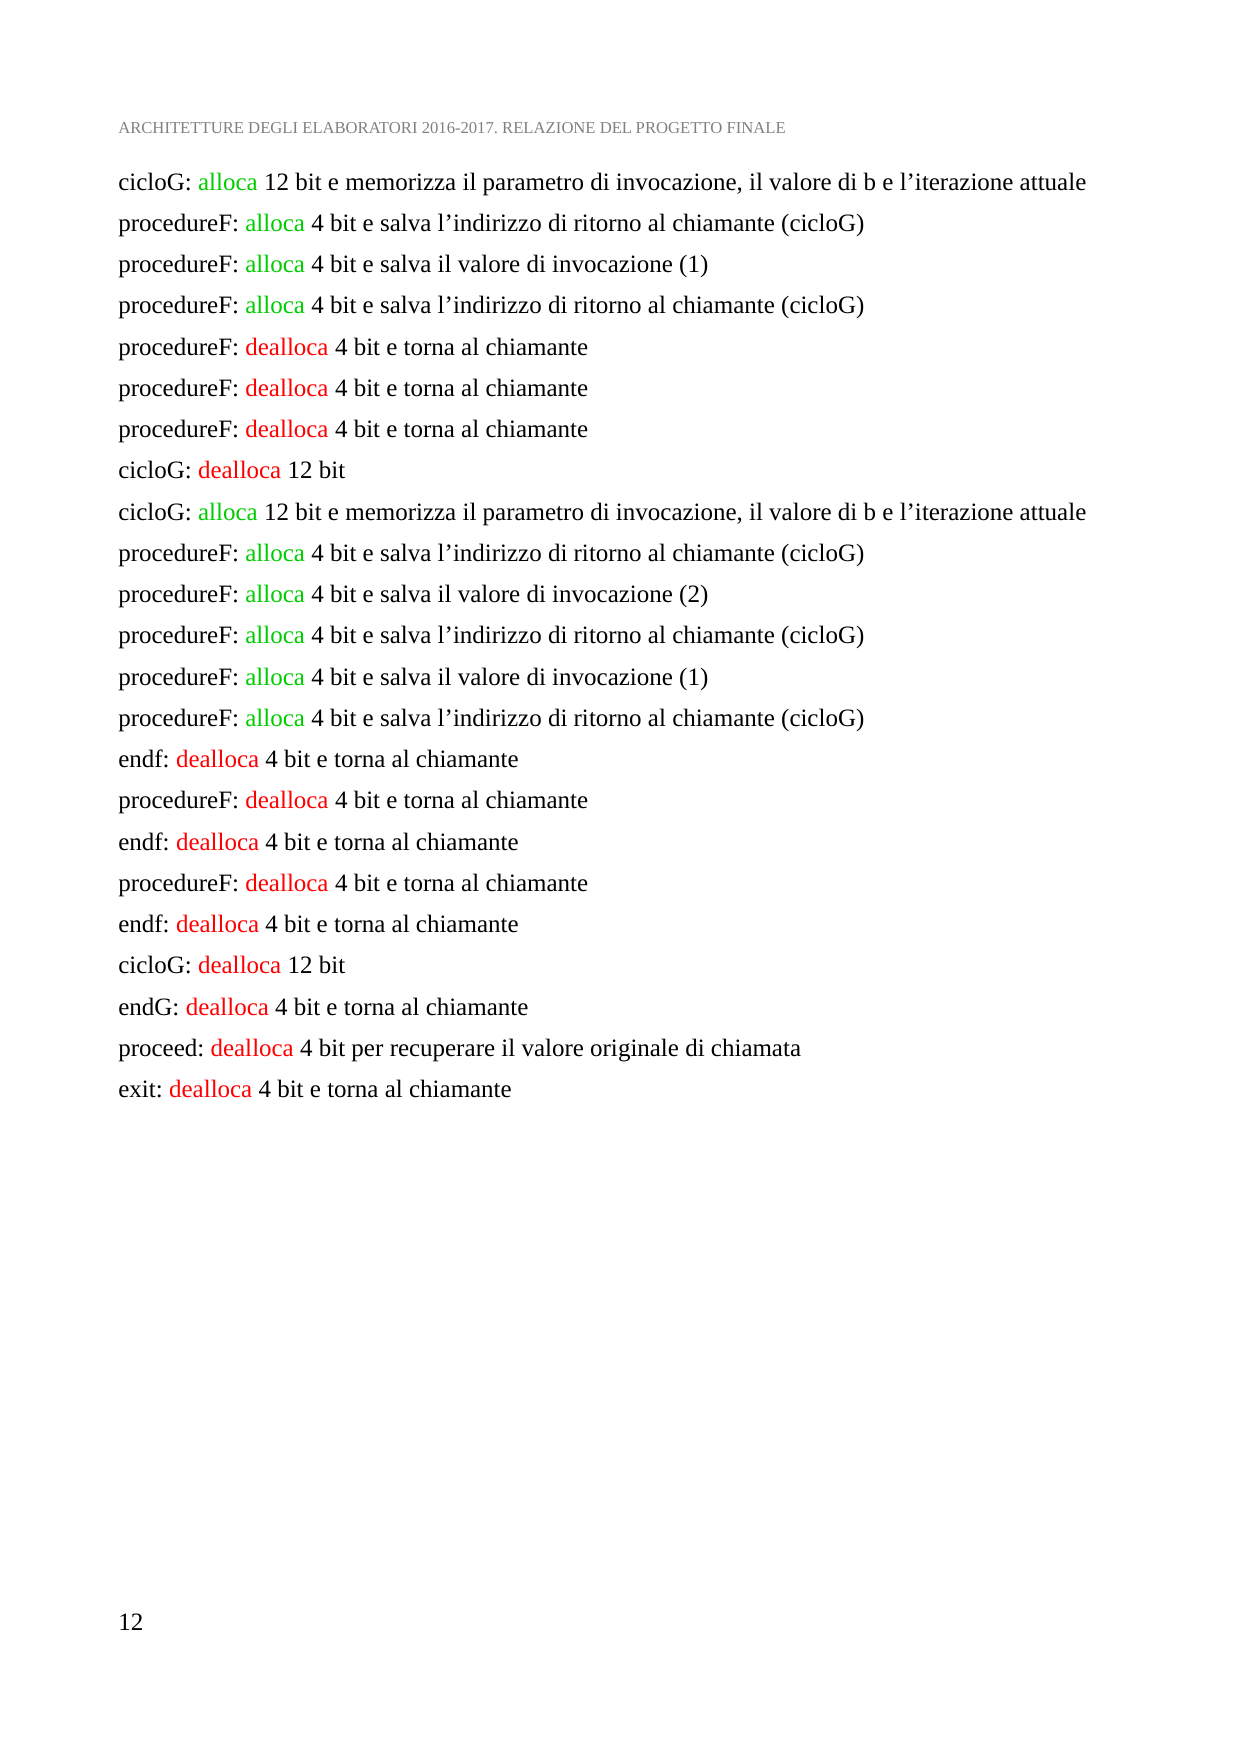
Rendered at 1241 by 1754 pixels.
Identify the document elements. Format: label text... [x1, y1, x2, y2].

text endf: dealloca 4 bit e torna al chiamante [118, 827, 1122, 856]
text procedureF: alloca 4 bit e salva l’indirizzo di ritorno al chiamante (cicloG) [118, 703, 1122, 732]
text endf: dealloca 4 bit e torna al chiamante [118, 909, 1122, 938]
text procedureF: dealloca 4 bit e torna al chiamante [118, 373, 1122, 402]
text procedureF: dealloca 4 bit e torna al chiamante [118, 332, 1122, 361]
text procedureF: dealloca 4 bit e torna al chiamante [118, 868, 1122, 897]
text proceed: dealloca 4 bit per recuperare il valore originale di chiamata [118, 1033, 1122, 1062]
text procedureF: alloca 4 bit e salva l’indirizzo di ritorno al chiamante (cicloG) [118, 538, 1122, 567]
text procedureF: alloca 4 bit e salva l’indirizzo di ritorno al chiamante (cicloG) [118, 291, 1122, 319]
text procedureF: dealloca 4 bit e torna al chiamante [118, 414, 1122, 443]
text endf: dealloca 4 bit e torna al chiamante [118, 744, 1122, 773]
text cicloG: alloca 12 bit e memorizza il parametro di invocazione, il valore di b e l’iterazione attuale [118, 167, 1122, 196]
text endG: dealloca 4 bit e torna al chiamante [118, 992, 1122, 1021]
text cicloG: dealloca 12 bit [118, 951, 1122, 979]
text exit: dealloca 4 bit e torna al chiamante [118, 1074, 1122, 1103]
text cicloG: dealloca 12 bit [118, 456, 1122, 484]
text procedureF: alloca 4 bit e salva il valore di invocazione (1) [118, 662, 1122, 691]
text procedureF: alloca 4 bit e salva il valore di invocazione (1) [118, 249, 1122, 278]
text procedureF: alloca 4 bit e salva il valore di invocazione (2) [118, 579, 1122, 608]
text cicloG: alloca 12 bit e memorizza il parametro di invocazione, il valore di b e l’iterazione attuale [118, 497, 1122, 526]
text procedureF: alloca 4 bit e salva l’indirizzo di ritorno al chiamante (cicloG) [118, 621, 1122, 649]
text procedureF: alloca 4 bit e salva l’indirizzo di ritorno al chiamante (cicloG) [118, 208, 1122, 237]
text procedureF: dealloca 4 bit e torna al chiamante [118, 786, 1122, 814]
